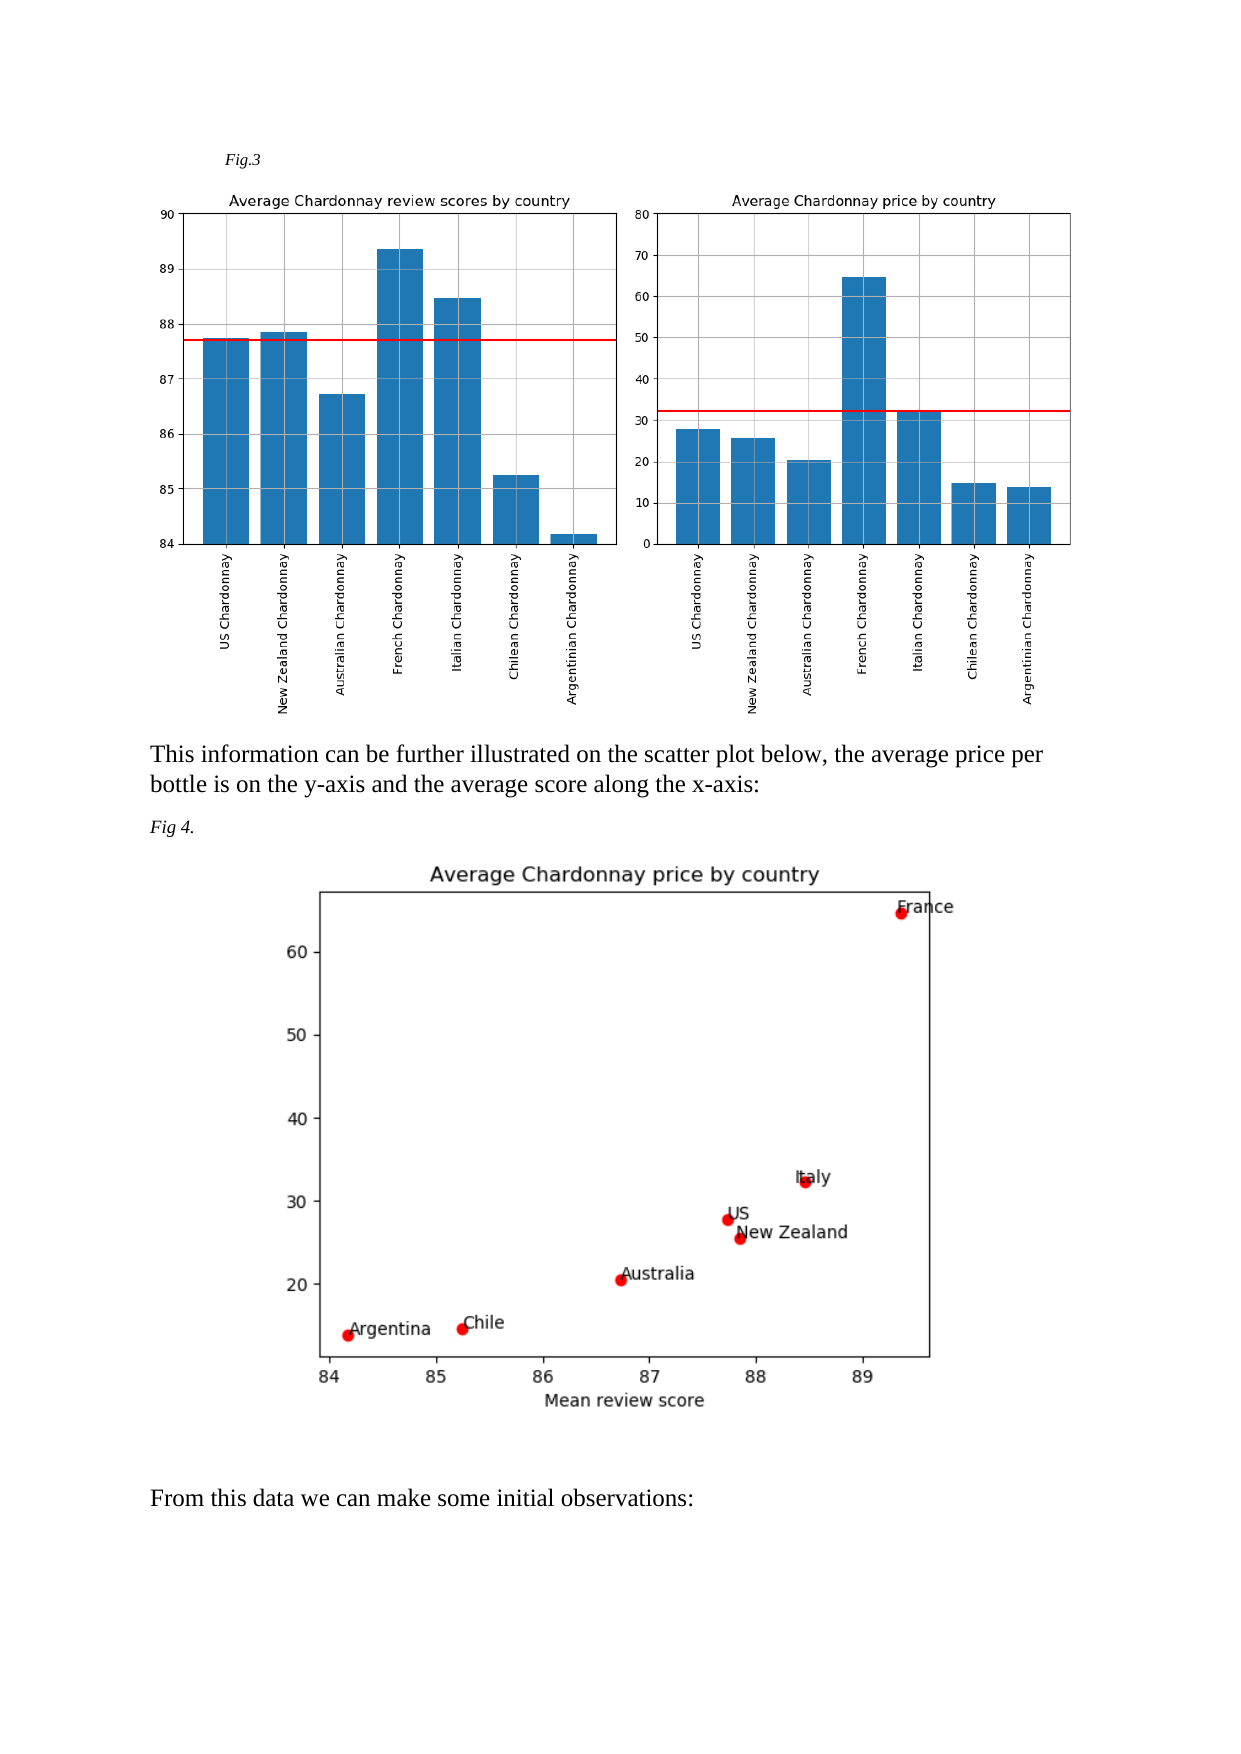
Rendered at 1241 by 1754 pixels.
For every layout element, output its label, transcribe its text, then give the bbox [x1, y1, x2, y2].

text From this data we can make some initial observations: [150, 1483, 1090, 1512]
text Fig 4. [150, 816, 1090, 837]
text Fig.3 [150, 150, 1090, 169]
text This information can be further illustrated on the scatter plot below, the average price per bottle is on the y-axis and the average score along the x-axis: [150, 739, 1090, 798]
